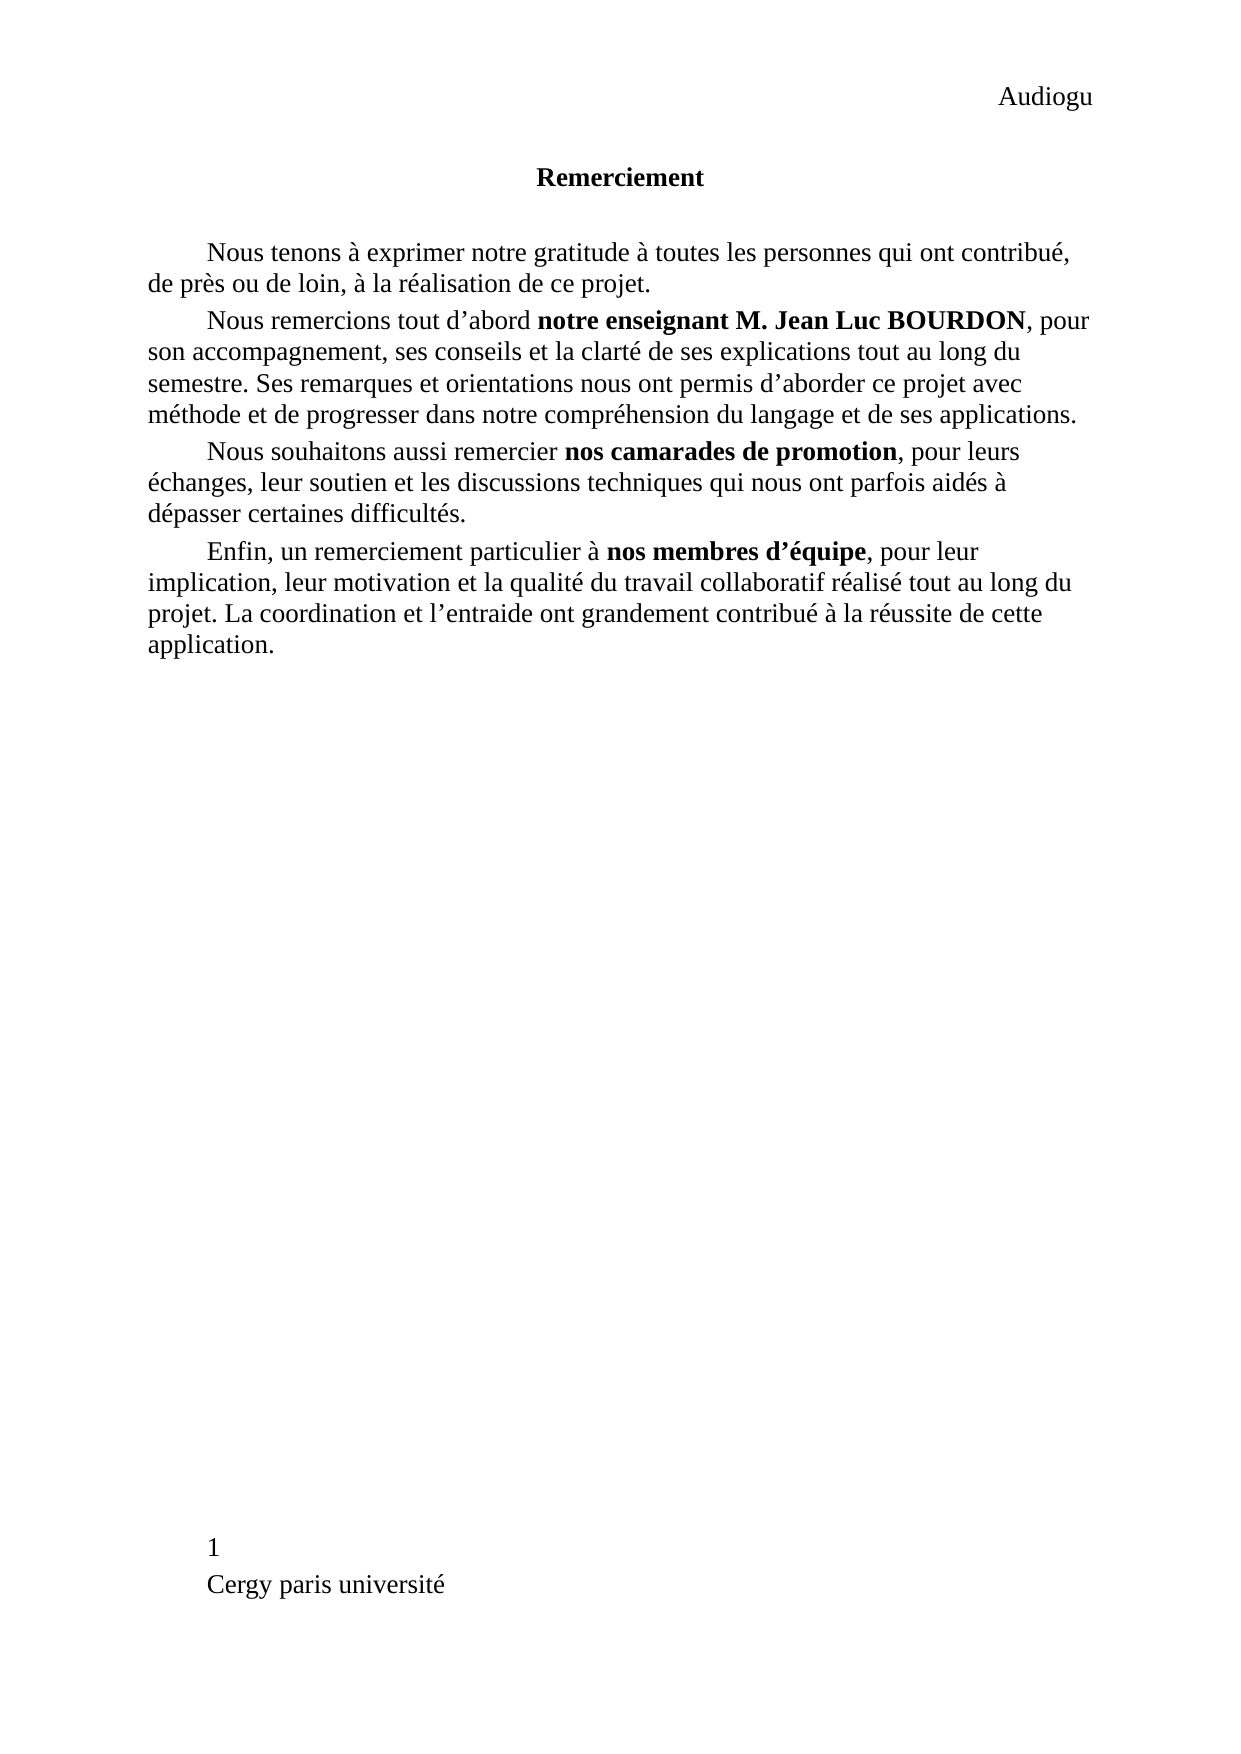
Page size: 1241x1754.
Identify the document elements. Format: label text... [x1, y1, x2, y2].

text Nous souhaitons aussi remercier nos camarades de promotion, pour leurs échanges, leur soutien et les discussions techniques qui nous ont parfois aidés à dépasser certaines difficultés. [148, 435, 1093, 529]
text Nous tenons à exprimer notre gratitude à toutes les personnes qui ont contribué, de près ou de loin, à la réalisation de ce projet. [148, 236, 1093, 298]
text Enfin, un remerciement particulier à nos membres d’équipe, pour leur implication, leur motivation et la qualité du travail collaboratif réalisé tout au long du projet. La coordination et l’entraide ont grandement contribué à la réussite de cette application. [148, 535, 1093, 659]
text Nous remercions tout d’abord notre enseignant M. Jean Luc BOURDON, pour son accompagnement, ses conseils et la clarté de ses explications tout au long du semestre. Ses remarques et orientations nous ont permis d’aborder ce projet avec méthode et de progresser dans notre compréhension du langage et de ses applications. [148, 304, 1093, 429]
text Remerciement [148, 161, 1093, 192]
